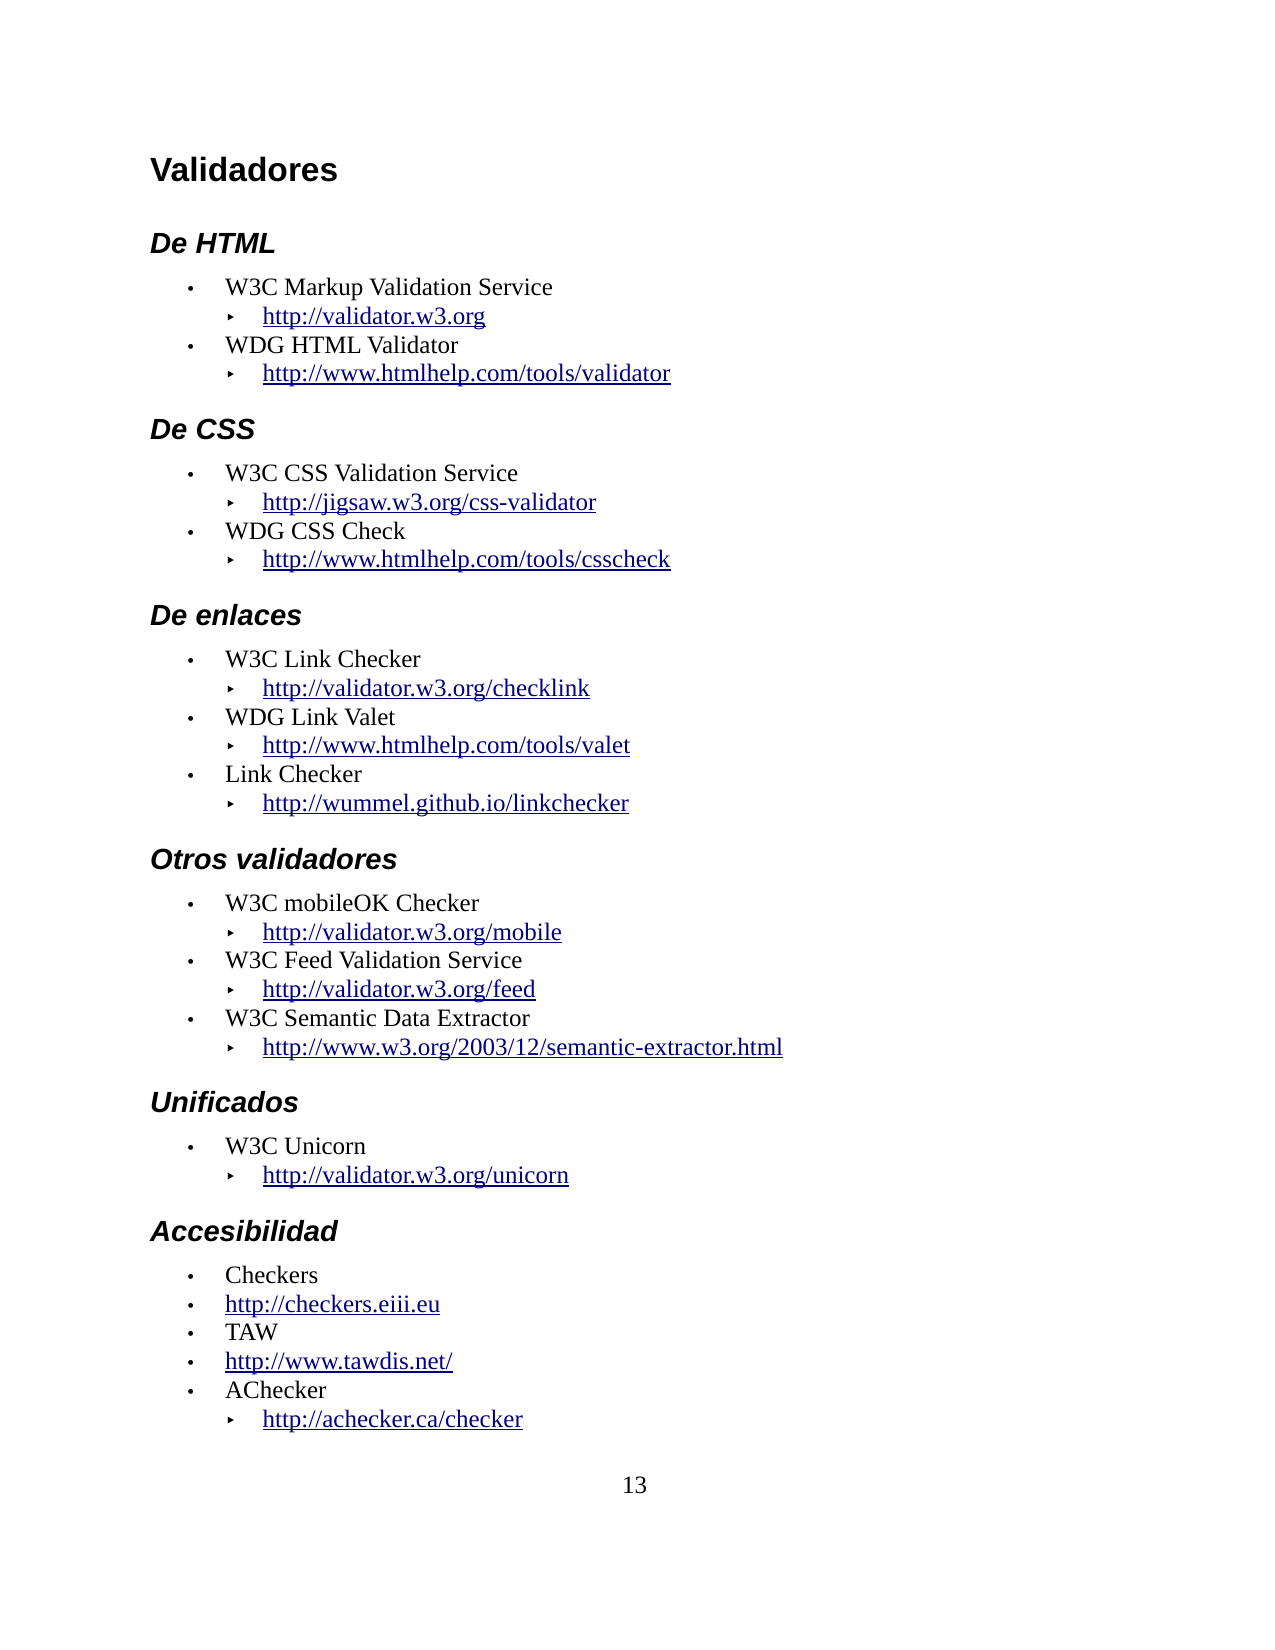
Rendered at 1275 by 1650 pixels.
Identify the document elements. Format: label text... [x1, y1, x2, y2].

list W3C Unicorn [187, 1131, 1125, 1160]
list http://www.htmlhelp.com/tools/valet [225, 731, 1125, 759]
list W3C Markup Validation Service [187, 272, 1125, 301]
list http://validator.w3.org/unicorn [225, 1160, 1125, 1189]
list http://validator.w3.org/feed [225, 974, 1125, 1003]
subtitle De CSS [150, 412, 1125, 446]
list W3C mobileOK Checker [187, 888, 1125, 917]
list WDG Link Valet [187, 702, 1125, 731]
list W3C CSS Validation Service [187, 458, 1125, 487]
list http://achecker.ca/checker [225, 1404, 1125, 1432]
subtitle De enlaces [150, 598, 1125, 632]
list http://www.htmlhelp.com/tools/csscheck [225, 544, 1125, 573]
subtitle De HTML [150, 226, 1125, 260]
subtitle Accesibilidad [150, 1214, 1125, 1247]
list WDG CSS Check [187, 516, 1125, 544]
subtitle Unificados [150, 1085, 1125, 1119]
list http://www.tawdis.net/ [187, 1346, 1125, 1375]
list http://www.w3.org/2003/12/semantic-extractor.html [225, 1032, 1125, 1060]
list http://validator.w3.org/checklink [225, 673, 1125, 702]
subtitle Validadores [150, 150, 1125, 189]
list http://www.htmlhelp.com/tools/validator [225, 358, 1125, 387]
list http://validator.w3.org [225, 301, 1125, 330]
list W3C Feed Validation Service [187, 945, 1125, 974]
list http://jigsaw.w3.org/css-validator [225, 487, 1125, 516]
subtitle Otros validadores [150, 842, 1125, 875]
list http://checkers.eiii.eu [187, 1289, 1125, 1317]
list W3C Semantic Data Extractor [187, 1003, 1125, 1032]
list TAW [187, 1317, 1125, 1346]
list http://validator.w3.org/mobile [225, 917, 1125, 945]
list WDG HTML Validator [187, 330, 1125, 358]
list http://wummel.github.io/linkchecker [225, 788, 1125, 817]
list AChecker [187, 1375, 1125, 1404]
list Checkers [187, 1260, 1125, 1289]
list W3C Link Checker [187, 644, 1125, 673]
list Link Checker [187, 759, 1125, 788]
